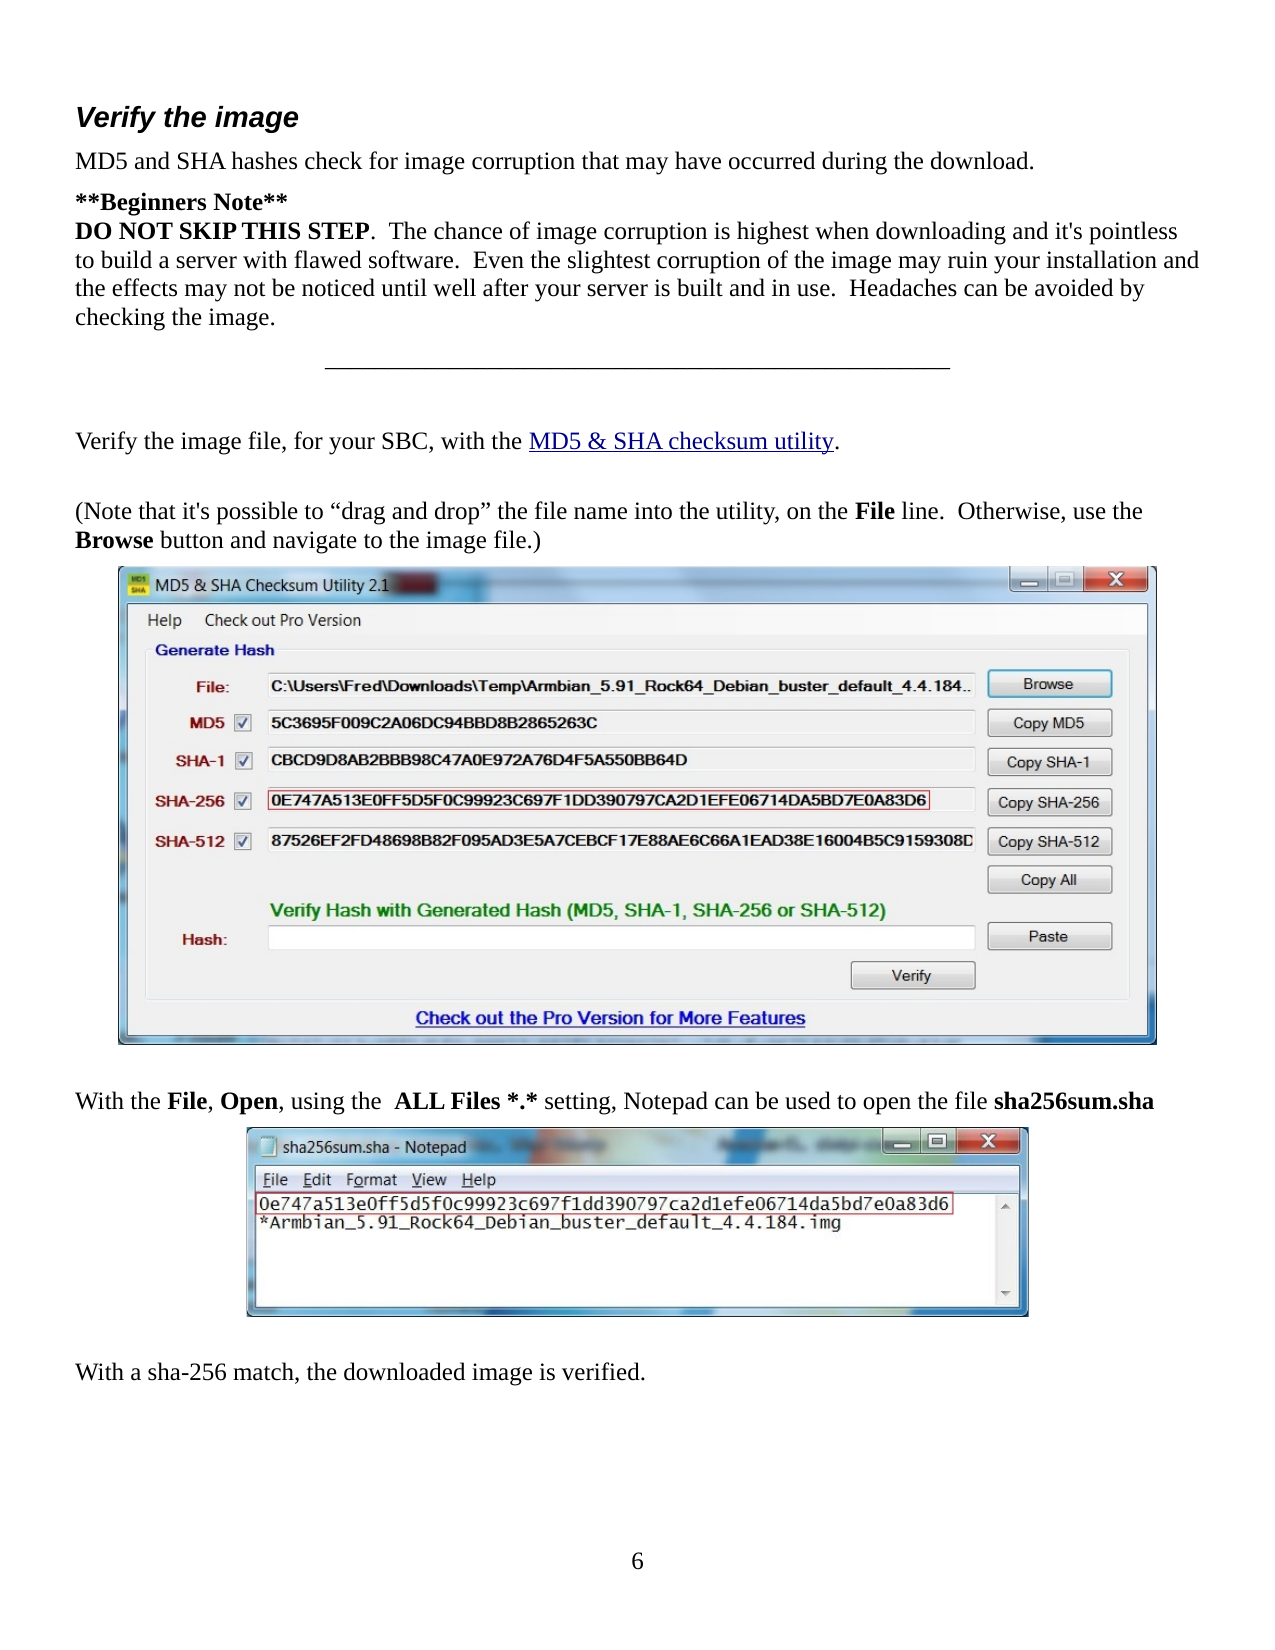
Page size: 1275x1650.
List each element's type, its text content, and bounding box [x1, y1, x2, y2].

text MD5 and SHA hashes check for image corruption that may have occurred during the download. [75, 146, 1200, 175]
text __________________________________________________ [75, 343, 1200, 372]
text With a sha-256 match, the downloaded image is verified. [75, 1357, 1200, 1386]
text **Beginners Note** DO NOT SKIP THIS STEP. The chance of image corruption is highest when downloading and it's pointless to build a server with flawed software. Even the slightest corruption of the image may ruin your installation and the effects may not be noticed until well after your server is built and in use. Headaches can be avoided by checking the image. [75, 187, 1200, 331]
text (Note that it's possible to “drag and drop” the file name into the utility, on the File line. Otherwise, use the Browse button and navigate to the image file.) [75, 467, 1200, 553]
text Verify the image file, for your SBC, with the MD5 & SHA checksum utility. [75, 426, 1200, 455]
subtitle Verify the image [75, 100, 1200, 133]
picture [118, 566, 1157, 1045]
text With the File, Open, using the ALL Files *.* setting, Notepad can be used to open the file sha256sum.sha [75, 1086, 1200, 1115]
picture [246, 1127, 1029, 1317]
